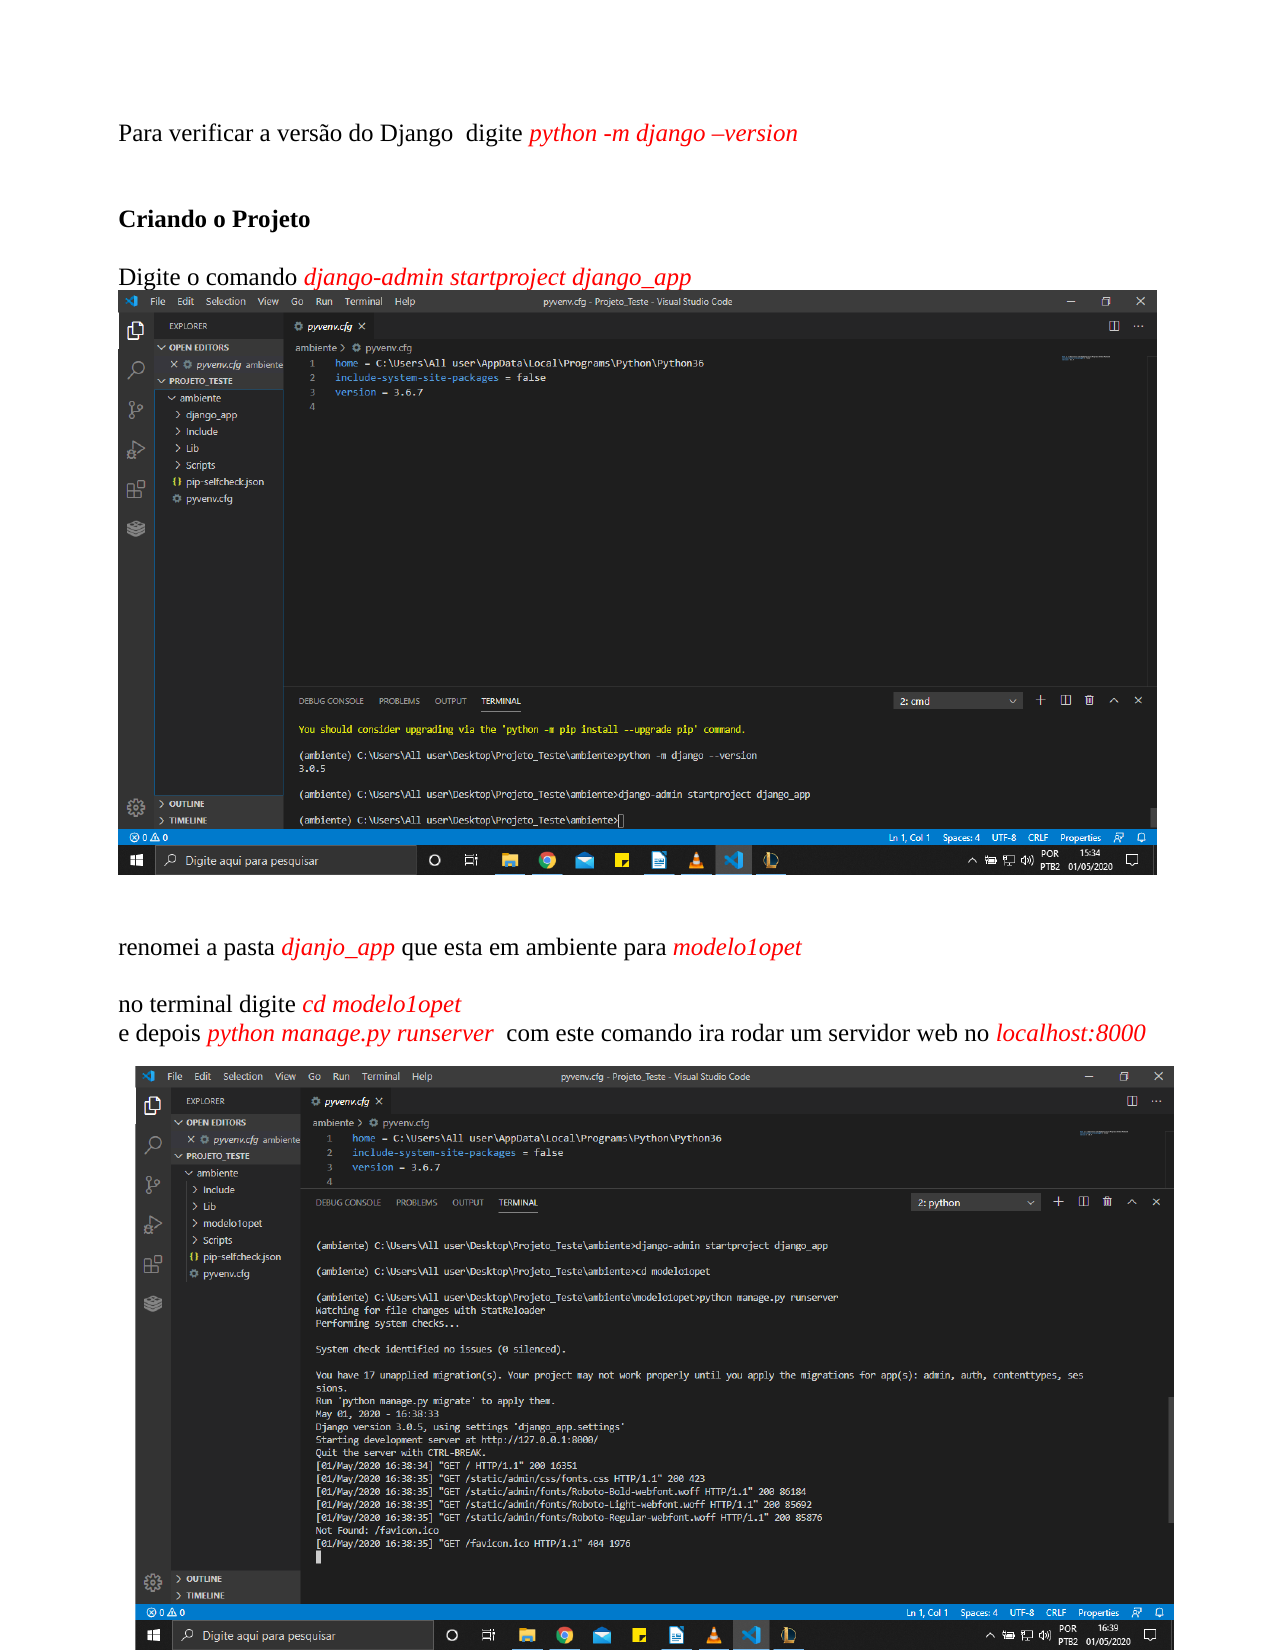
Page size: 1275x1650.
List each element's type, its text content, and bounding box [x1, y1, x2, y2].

picture [118, 290, 1157, 875]
text renomei a pasta djanjo_app que esta em ambiente para modelo1opet [118, 932, 1157, 961]
text e depois python manage.py runserver com este comando ira rodar um servidor web no localhost:8000 [118, 1018, 1157, 1047]
text no terminal digite cd modelo1opet [118, 989, 1157, 1018]
text Digite o comando django-admin startproject django_app [118, 262, 1157, 290]
picture [135, 1066, 1174, 1650]
text Criando o Projeto [118, 204, 1157, 233]
text Para verificar a versão do Django digite python -m django –version [118, 118, 1157, 147]
